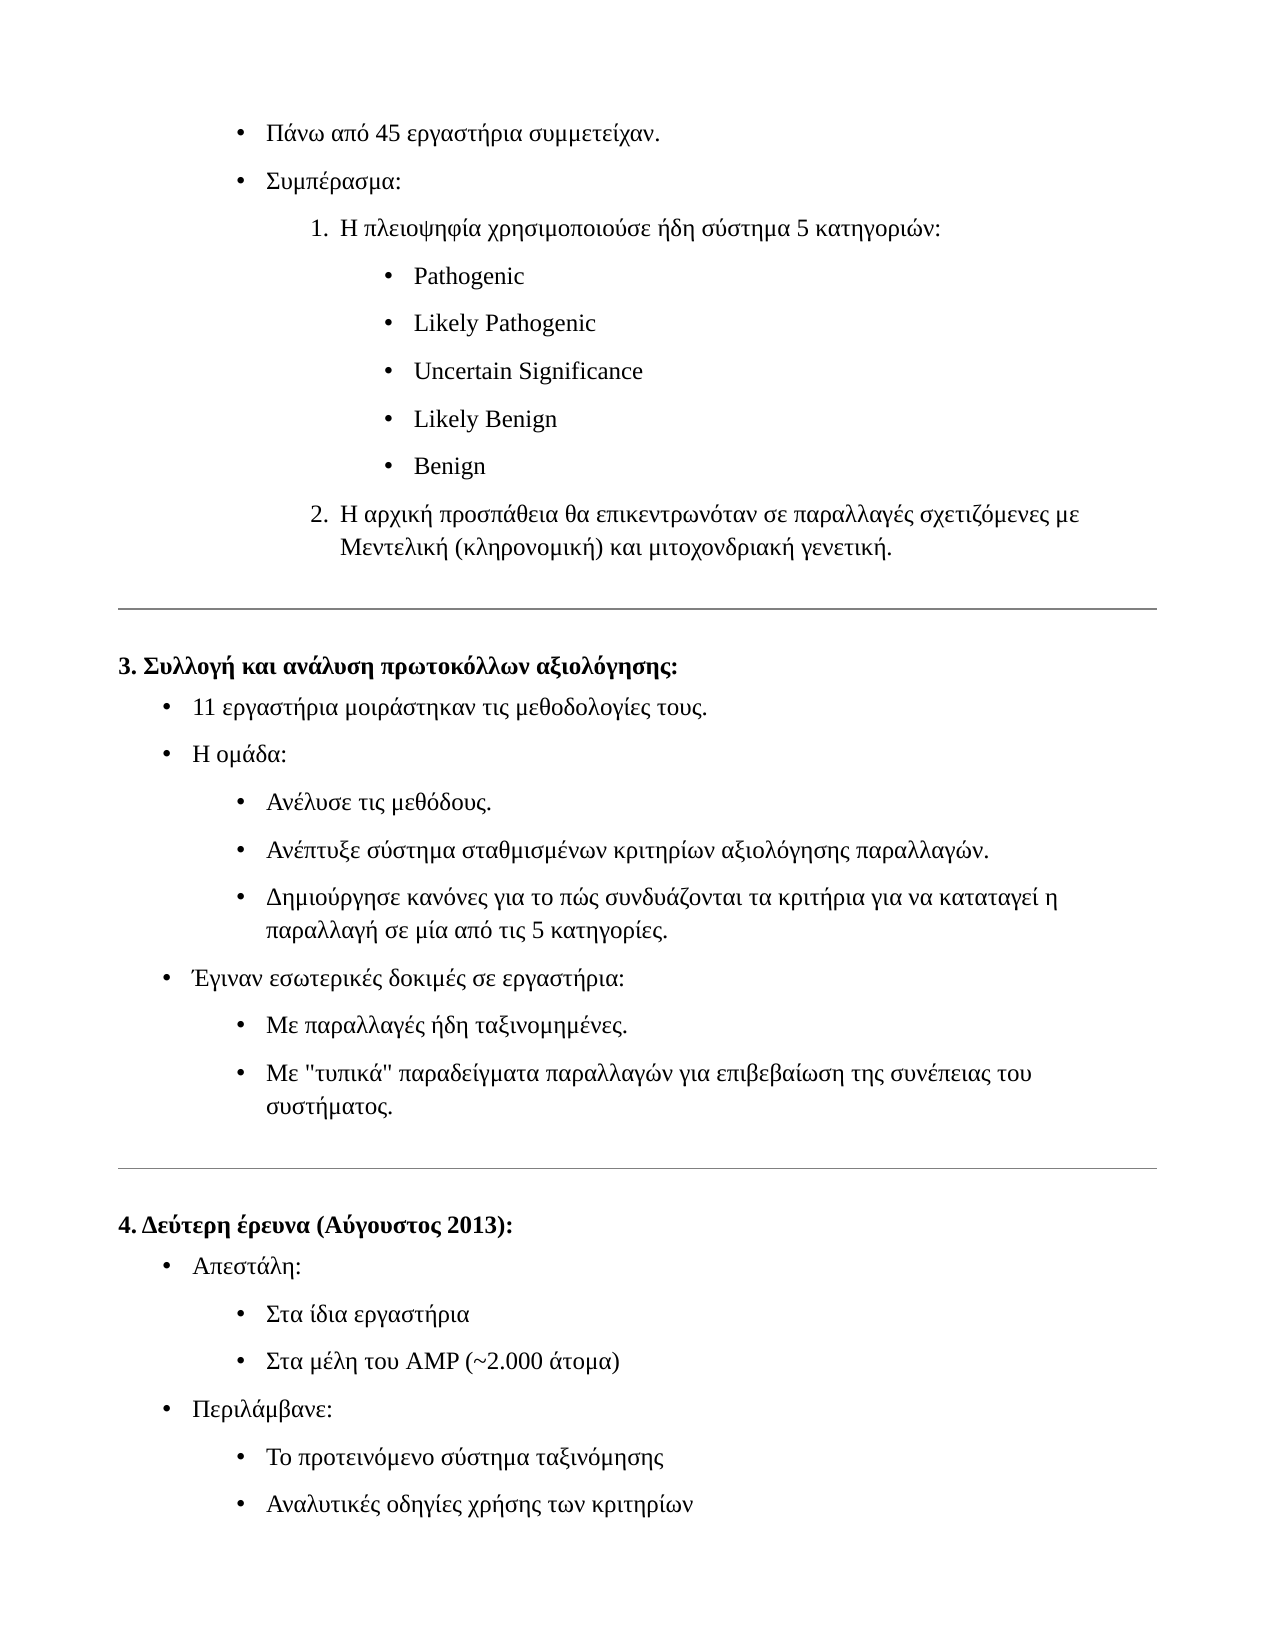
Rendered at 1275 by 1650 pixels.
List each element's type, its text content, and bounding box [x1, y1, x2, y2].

list Με παραλλαγές ήδη ταξινομημένες. [236, 1011, 1157, 1039]
list Δημιούργησε κανόνες για το πώς συνδυάζονται τα κριτήρια για να καταταγεί η παραλλαγή σε μία από τις 5 κατηγορίες. [236, 882, 1157, 944]
list Η αρχική προσπάθεια θα επικεντρωνόταν σε παραλλαγές σχετιζόμενες με Μεντελική (κληρονομική) και μιτοχονδριακή γενετική. [310, 499, 1157, 561]
subtitle 4. Δεύτερη έρευνα (Αύγουστος 2013): [118, 1210, 1157, 1239]
list Στα ίδια εργαστήρια [236, 1299, 1157, 1328]
subtitle 3. Συλλογή και ανάλυση πρωτοκόλλων αξιολόγησης: [118, 651, 1157, 679]
list Έγιναν εσωτερικές δοκιμές σε εργαστήρια: [162, 963, 1157, 992]
list Likely Benign [384, 404, 1157, 432]
list Πάνω από 45 εργαστήρια συμμετείχαν. [236, 118, 1157, 147]
list Pathogenic [384, 261, 1157, 290]
list Συμπέρασμα: [236, 166, 1157, 194]
list Αναλυτικές οδηγίες χρήσης των κριτηρίων [236, 1489, 1157, 1518]
list Ανέλυσε τις μεθόδους. [236, 787, 1157, 816]
list Likely Pathogenic [384, 308, 1157, 337]
list 11 εργαστήρια μοιράστηκαν τις μεθοδολογίες τους. [162, 692, 1157, 721]
list Απεστάλη: [162, 1251, 1157, 1280]
list Με "τυπικά" παραδείγματα παραλλαγών για επιβεβαίωση της συνέπειας του συστήματος. [236, 1058, 1157, 1120]
list Περιλάμβανε: [162, 1394, 1157, 1423]
list Το προτεινόμενο σύστημα ταξινόμησης [236, 1442, 1157, 1470]
list Η ομάδα: [162, 739, 1157, 768]
list Benign [384, 451, 1157, 480]
list Uncertain Significance [384, 356, 1157, 385]
list Στα μέλη του AMP (~2.000 άτομα) [236, 1346, 1157, 1375]
list Η πλειοψηφία χρησιμοποιούσε ήδη σύστημα 5 κατηγοριών: [310, 213, 1157, 242]
list Ανέπτυξε σύστημα σταθμισμένων κριτηρίων αξιολόγησης παραλλαγών. [236, 835, 1157, 863]
